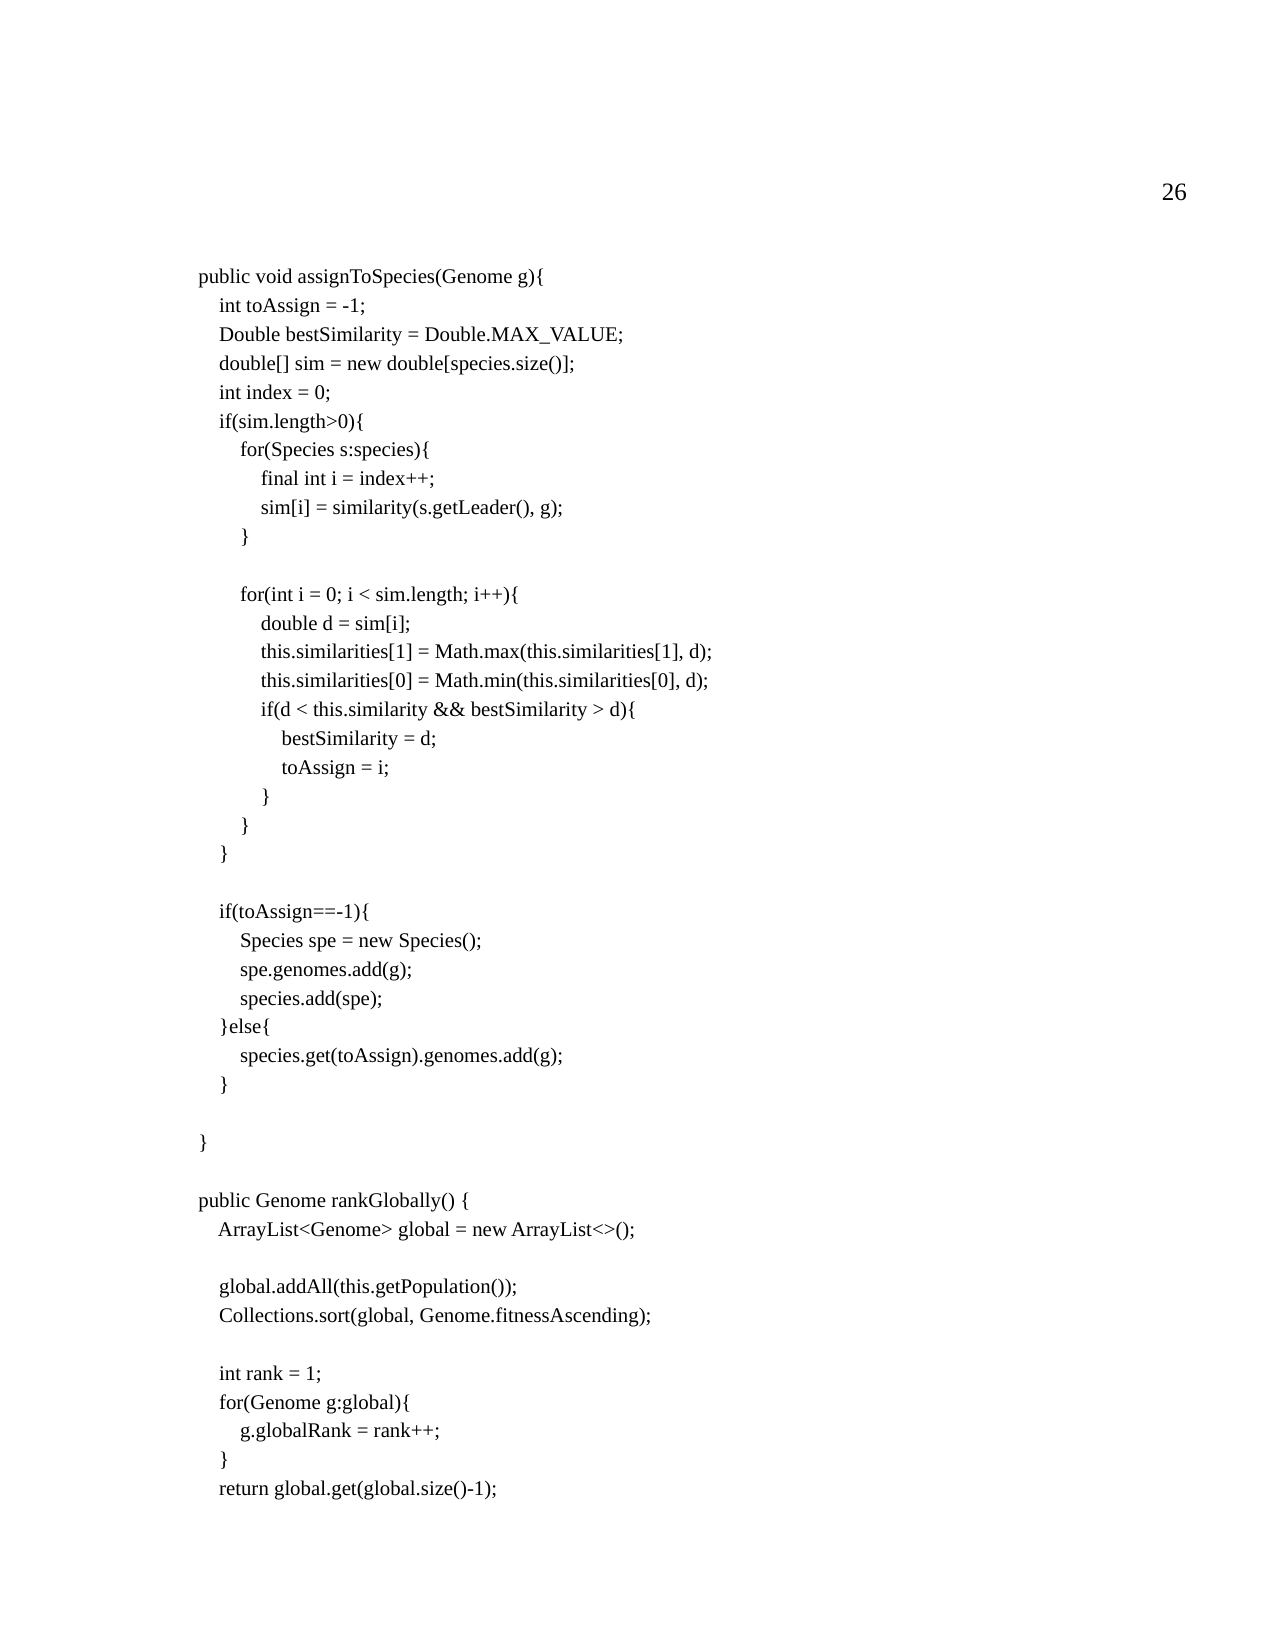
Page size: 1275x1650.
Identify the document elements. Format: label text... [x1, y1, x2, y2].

text final int i = index++; [177, 466, 1186, 490]
text }else{ [177, 1014, 1186, 1038]
text } [177, 812, 1186, 837]
text global.addAll(this.getPopulation()); [177, 1274, 1186, 1298]
text double d = sim[i]; [177, 611, 1186, 634]
text if(d < this.similarity && bestSimilarity > d){ [177, 697, 1186, 721]
text this.similarities[1] = Math.max(this.similarities[1], d); [177, 639, 1186, 663]
text } [177, 784, 1186, 808]
text species.add(spe); [177, 986, 1186, 1010]
text } [177, 1072, 1186, 1096]
text return global.get(global.size()-1); [177, 1476, 1186, 1500]
text g.globalRank = rank++; [177, 1418, 1186, 1442]
text } [177, 841, 1186, 865]
text sim[i] = similarity(s.getLeader(), g); [177, 495, 1186, 519]
text } [177, 1447, 1186, 1471]
text species.get(toAssign).genomes.add(g); [177, 1043, 1186, 1067]
text public Genome rankGlobally() { [177, 1188, 1186, 1212]
text for(int i = 0; i < sim.length; i++){ [177, 582, 1186, 606]
text for(Species s:species){ [177, 437, 1186, 461]
text public void assignToSpecies(Genome g){ [177, 264, 1186, 288]
text toAssign = i; [177, 755, 1186, 779]
text Collections.sort(global, Genome.fitnessAscending); [177, 1303, 1186, 1327]
text ArrayList<Genome> global = new ArrayList<>(); [177, 1216, 1186, 1241]
text bestSimilarity = d; [177, 726, 1186, 750]
text } [177, 524, 1186, 548]
text Double bestSimilarity = Double.MAX_VALUE; [177, 322, 1186, 346]
text Species spe = new Species(); [177, 928, 1186, 952]
text if(toAssign==-1){ [177, 899, 1186, 923]
text spe.genomes.add(g); [177, 957, 1186, 981]
text int rank = 1; [177, 1361, 1186, 1385]
text for(Genome g:global){ [177, 1389, 1186, 1414]
text double[] sim = new double[species.size()]; [177, 351, 1186, 375]
text int index = 0; [177, 380, 1186, 404]
text this.similarities[0] = Math.min(this.similarities[0], d); [177, 668, 1186, 692]
text int toAssign = -1; [177, 293, 1186, 317]
text } [177, 1130, 1186, 1154]
text if(sim.length>0){ [177, 408, 1186, 433]
